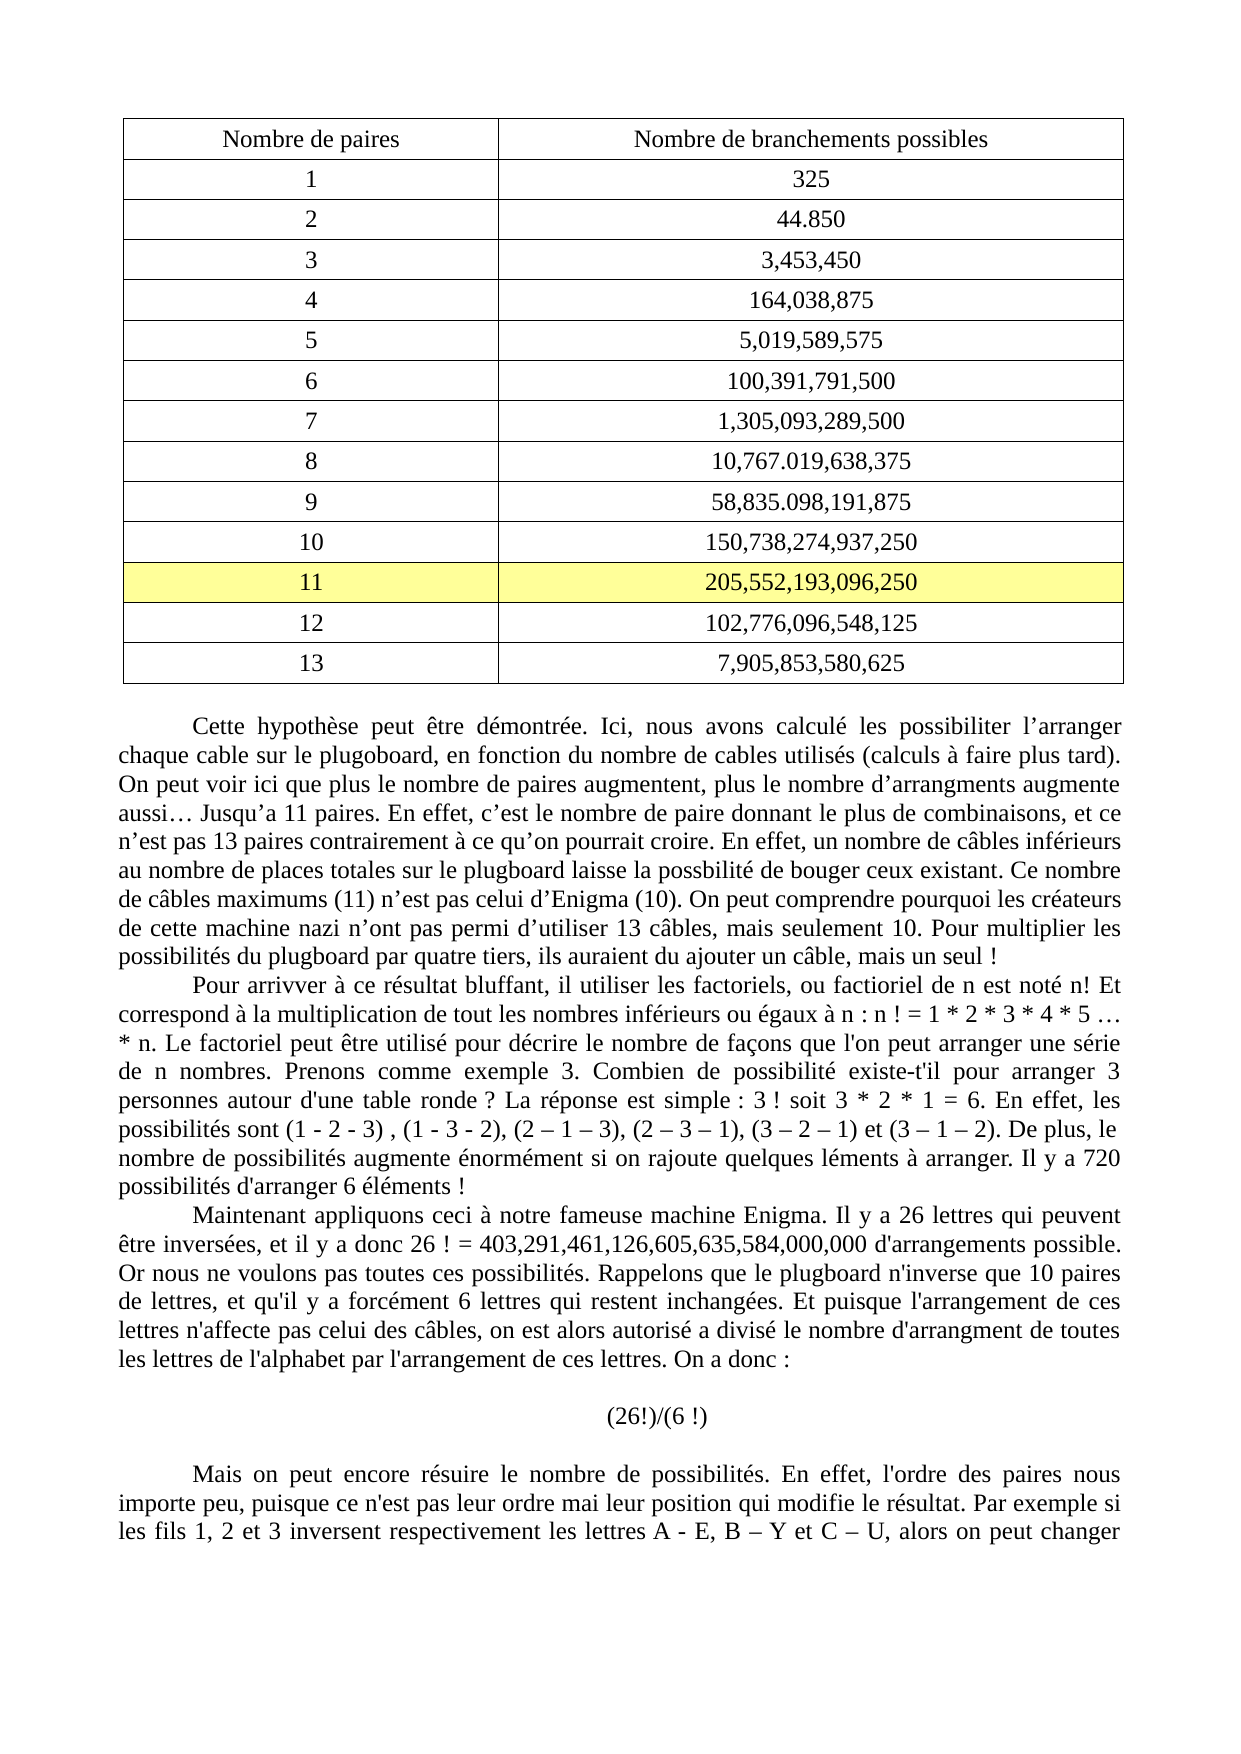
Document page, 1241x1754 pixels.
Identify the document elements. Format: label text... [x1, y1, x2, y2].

text Maintenant appliquons ceci à notre fameuse machine Enigma. Il y a 26 lettres qui peuvent être inversées, et il y a donc 26 ! = 403,291,461,126,605,635,584,000,000 d'arrangements possible. Or nous ne voulons pas toutes ces possibilités. Rappelons que le plugboard n'inverse que 10 paires de lettres, et qu'il y a forcément 6 lettres qui restent inchangées. Et puisque l'arrangement de ces lettres n'affecte pas celui des câbles, on est alors autorisé a divisé le nombre d'arrangment de toutes les lettres de l'alphabet par l'arrangement de ces lettres. On a donc : [118, 1200, 1122, 1373]
table_cell 13 [124, 643, 498, 682]
table_cell 11 [124, 563, 498, 602]
table_cell 6 [124, 361, 498, 400]
table_cell 1 [124, 160, 498, 199]
table_cell 10 [124, 522, 498, 562]
text Pour arrivver à ce résultat bluffant, il utiliser les factoriels, ou factioriel de n est noté n! Et correspond à la multiplication de tout les nombres inférieurs ou égaux à n : n ! = 1 * 2 * 3 * 4 * 5 … * n. Le factoriel peut être utilisé pour décrire le nombre de façons que l'on peut arranger une série de n nombres. Prenons comme exemple 3. Combien de possibilité existe-t'il pour arranger 3 personnes autour d'une table ronde ? La réponse est simple : 3 ! soit 3 * 2 * 1 = 6. En effet, les possibilités sont (1 - 2 - 3) , (1 - 3 - 2), (2 – 1 – 3), (2 – 3 – 1), (3 – 2 – 1) et (3 – 1 – 2). De plus, le nombre de possibilités augmente énormément si on rajoute quelques léments à arranger. Il y a 720 possibilités d'arranger 6 éléments ! [118, 970, 1122, 1200]
table_cell 10,767.019,638,375 [499, 442, 1123, 481]
table_cell 2 [124, 200, 498, 239]
text Mais on peut encore résuire le nombre de possibilités. En effet, l'ordre des paires nous importe peu, puisque ce n'est pas leur ordre mai leur position qui modifie le résultat. Par exemple si les fils 1, 2 et 3 inversent respectivement les lettres A - E, B – Y et C – U, alors on peut changer [118, 1459, 1122, 1545]
table_cell 58,835.098,191,875 [499, 482, 1123, 521]
table_cell 9 [124, 482, 498, 521]
table_cell 5,019,589,575 [499, 321, 1123, 360]
table_cell 5 [124, 321, 498, 360]
table_cell 325 [499, 160, 1123, 199]
table_cell 12 [124, 603, 498, 642]
text (26!)/(6 !) [118, 1401, 1122, 1430]
table_cell 3 [124, 240, 498, 279]
table_cell 44.850 [499, 200, 1123, 239]
table_header Nombre de paires [124, 119, 498, 158]
table_cell 100,391,791,500 [499, 361, 1123, 400]
table_header Nombre de branchements possibles [499, 119, 1123, 158]
table_cell 3,453,450 [499, 240, 1123, 279]
table_cell 7 [124, 401, 498, 441]
table_cell 164,038,875 [499, 280, 1123, 320]
table_cell 150,738,274,937,250 [499, 522, 1123, 562]
table_cell 8 [124, 442, 498, 481]
table_cell 205,552,193,096,250 [499, 563, 1123, 602]
text Cette hypothèse peut être démontrée. Ici, nous avons calculé les possibiliter l’arranger chaque cable sur le plugoboard, en fonction du nombre de cables utilisés (calculs à faire plus tard). On peut voir ici que plus le nombre de paires augmentent, plus le nombre d’arrangments augmente aussi… Jusqu’a 11 paires. En effet, c’est le nombre de paire donnant le plus de combinaisons, et ce n’est pas 13 paires contrairement à ce qu’on pourrait croire. En effet, un nombre de câbles inférieurs au nombre de places totales sur le plugboard laisse la possbilité de bouger ceux existant. Ce nombre de câbles maximums (11) n’est pas celui d’Enigma (10). On peut comprendre pourquoi les créateurs de cette machine nazi n’ont pas permi d’utiliser 13 câbles, mais seulement 10. Pour multiplier les possibilités du plugboard par quatre tiers, ils auraient du ajouter un câble, mais un seul ! [118, 711, 1122, 970]
table_cell 4 [124, 280, 498, 320]
table_cell 7,905,853,580,625 [499, 643, 1123, 682]
table_cell 1,305,093,289,500 [499, 401, 1123, 441]
table_cell 102,776,096,548,125 [499, 603, 1123, 642]
